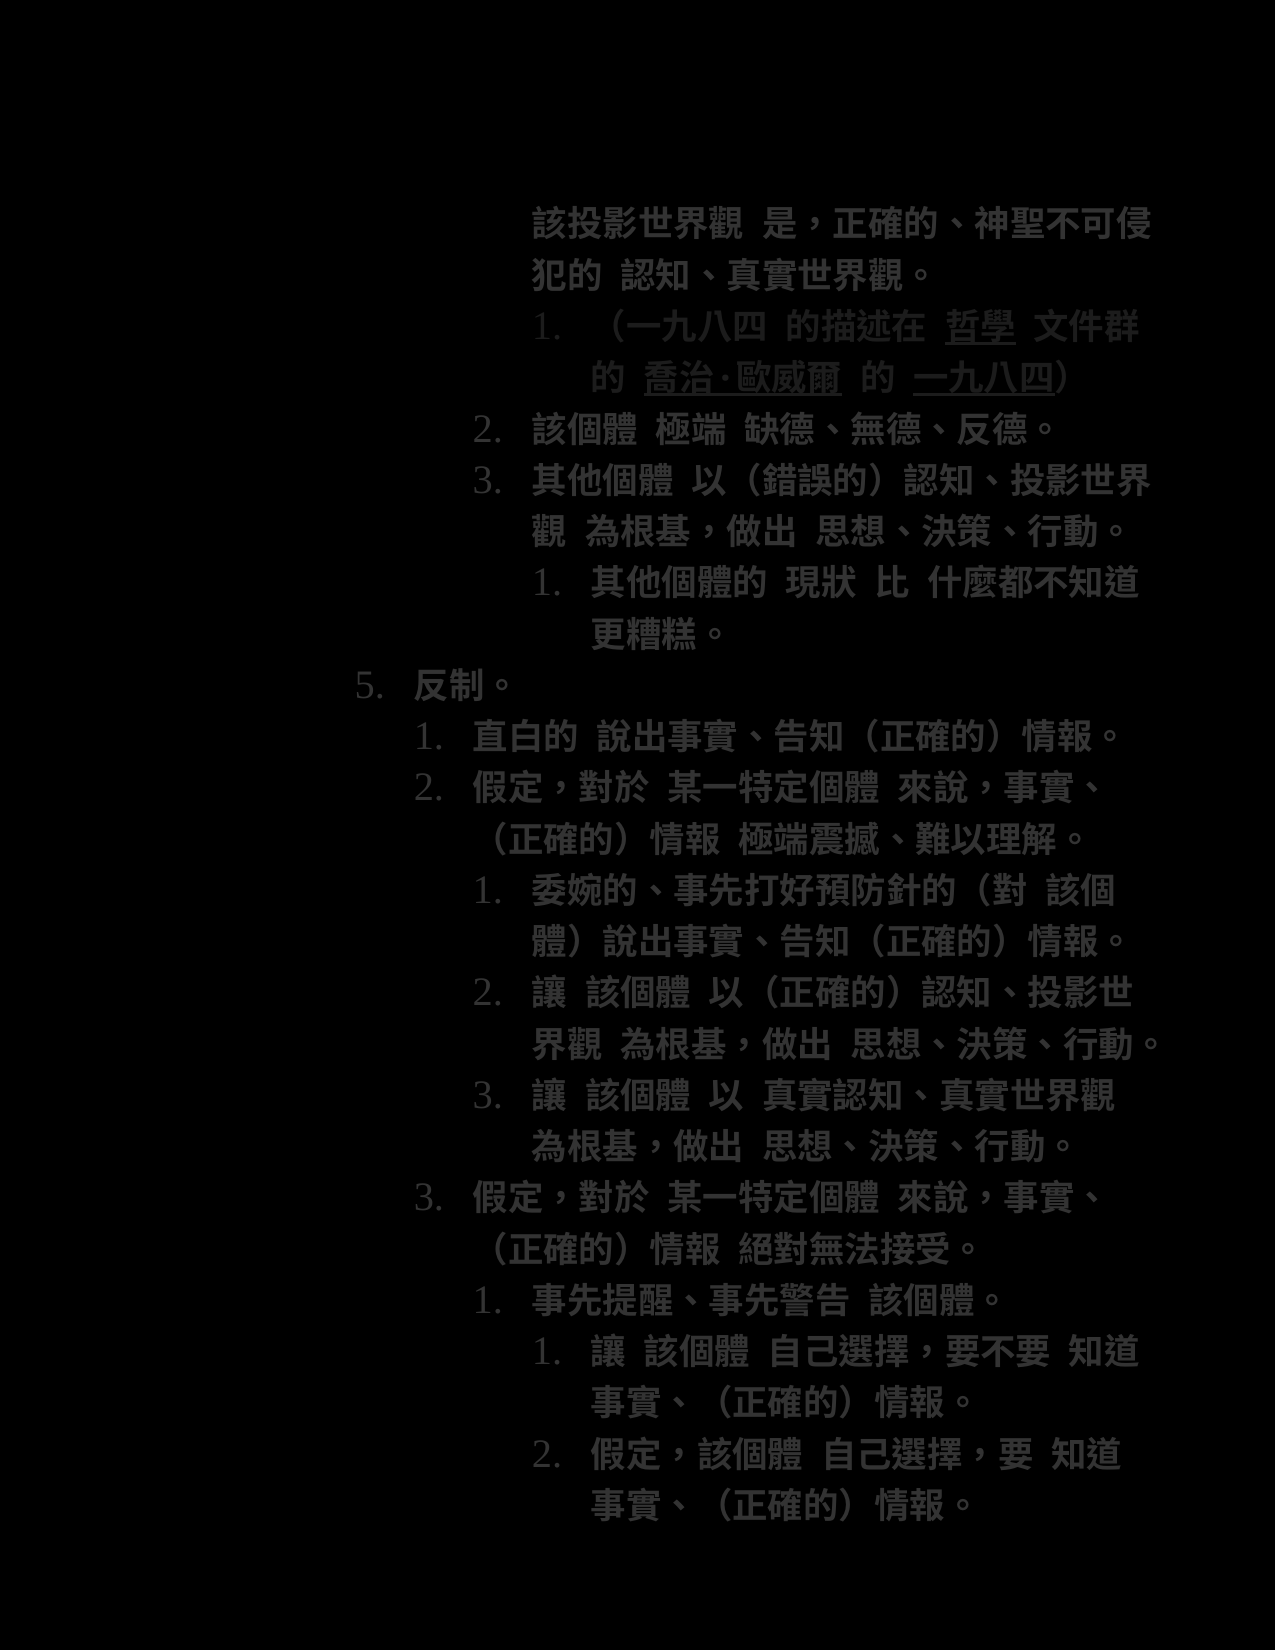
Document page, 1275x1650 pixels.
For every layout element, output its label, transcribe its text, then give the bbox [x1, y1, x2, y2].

list 反制。 [354, 657, 1157, 708]
list 其他個體 以（錯誤的）認知、投影世界觀 為根基，做出 思想、決策、行動。 [472, 452, 1157, 555]
list 直白的 說出事實、告知（正確的）情報。 [413, 708, 1157, 760]
list 假定，該個體 自己選擇，要 知道 事實、（正確的）情報。 [532, 1426, 1157, 1528]
list 讓 該個體 以（正確的）認知、投影世界觀 為根基，做出 思想、決策、行動。 [472, 965, 1157, 1067]
list 讓 該個體 以 真實認知、真實世界觀 為根基，做出 思想、決策、行動。 [472, 1067, 1157, 1170]
list 其他個體的 現狀 比 什麼都不知道 更糟糕。 [532, 555, 1157, 657]
list 委婉的、事先打好預防針的（對 該個體）說出事實、告知（正確的）情報。 [472, 862, 1157, 965]
list 該個體 極端 缺德、無德、反德。 [472, 401, 1157, 452]
list 假定，對於 某一特定個體 來說，事實、（正確的）情報 極端震撼、難以理解。 [413, 760, 1157, 862]
list 事先提醒、事先警告 該個體。 [472, 1272, 1157, 1323]
list 假定，該個體（（一九八四 認定的）洗腦式教育）讓，其他個體 認定 該認知、該投影世界觀 是，正確的、神聖不可侵犯的 認知、真實世界觀。 [472, 196, 1157, 298]
list 讓 該個體 自己選擇，要不要 知道 事實、（正確的）情報。 [532, 1323, 1157, 1426]
list 假定，對於 某一特定個體 來說，事實、（正確的）情報 絕對無法接受。 [413, 1170, 1157, 1272]
list （一九八四 的描述在 哲學 文件群的 喬治·歐威爾 的 一九八四） [532, 298, 1157, 401]
